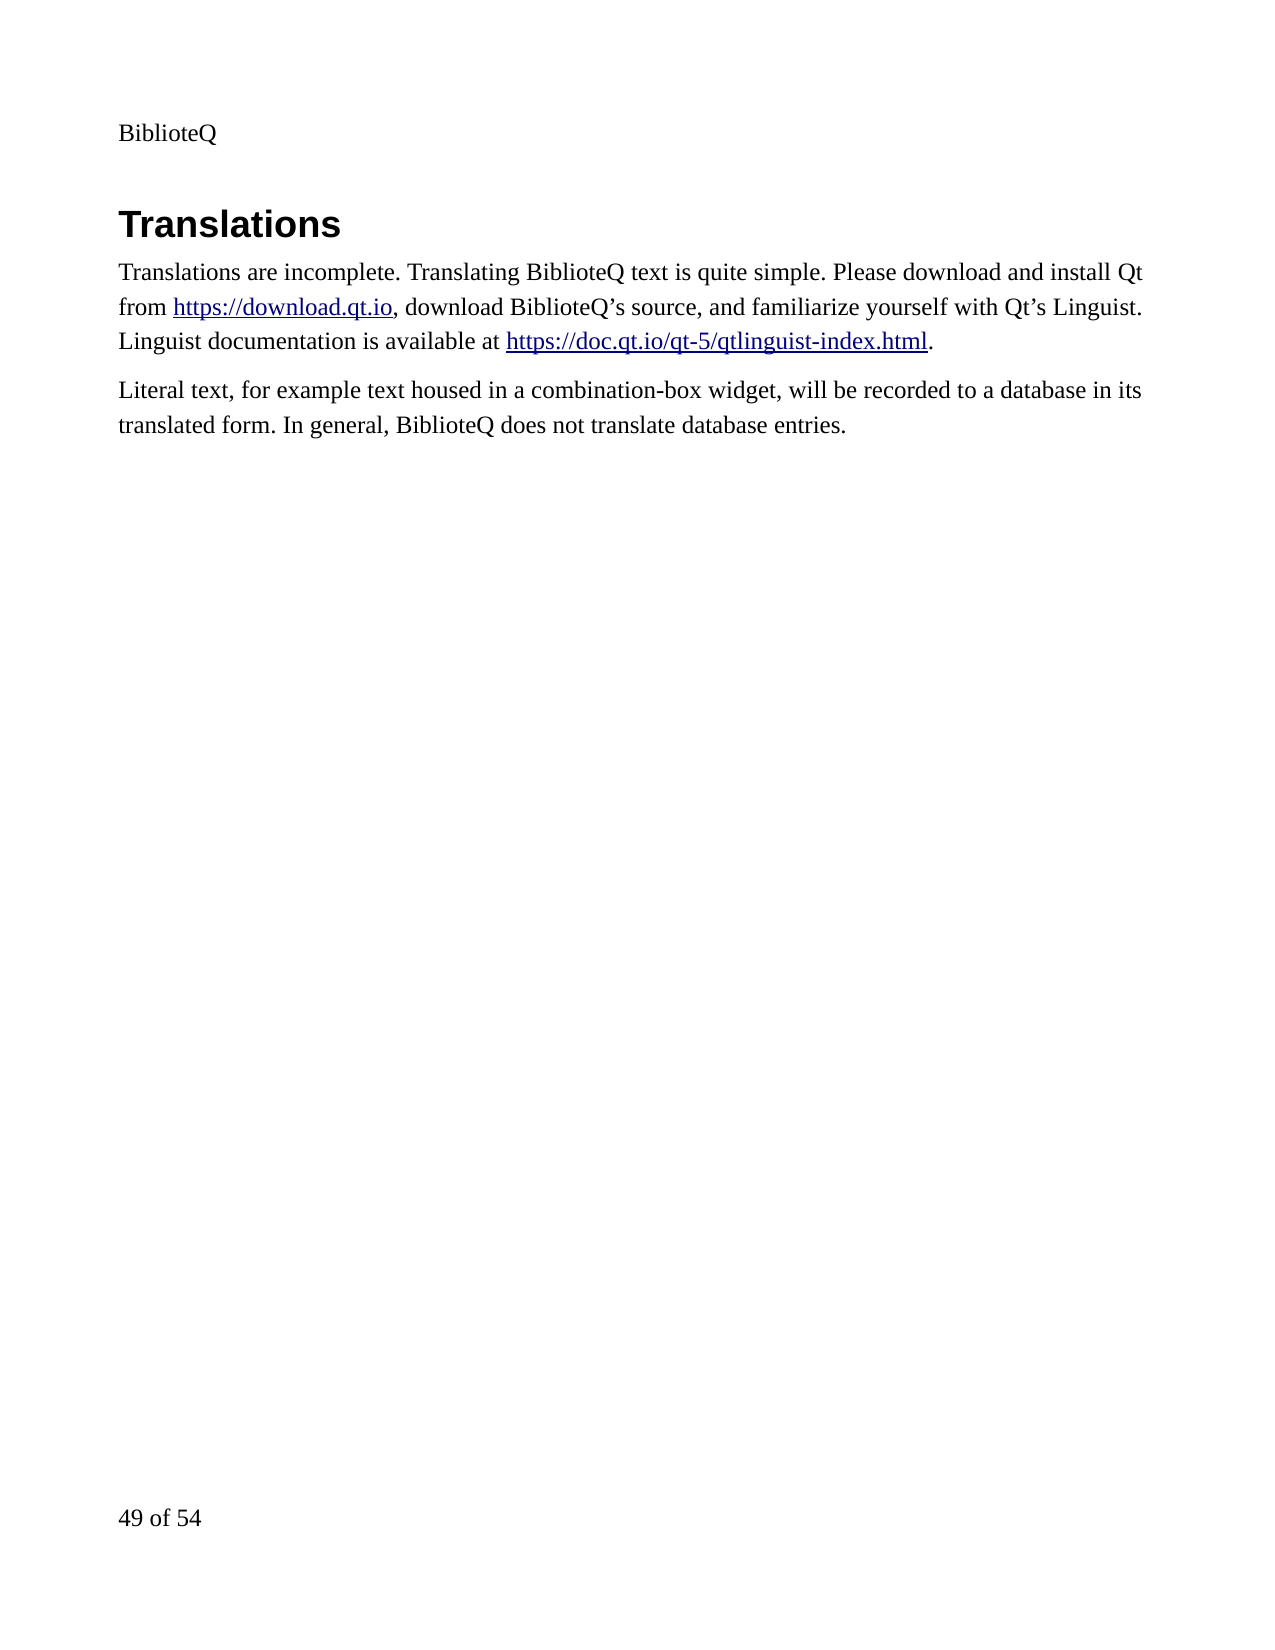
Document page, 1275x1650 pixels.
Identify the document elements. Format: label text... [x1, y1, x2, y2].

subtitle Translations [118, 201, 1157, 245]
text Translations are incomplete. Translating BiblioteQ text is quite simple. Please download and install Qt from https://download.qt.io, download BiblioteQ’s source, and familiarize yourself with Qt’s Linguist. Linguist documentation is available at https://doc.qt.io/qt-5/qtlinguist-index.html. [118, 257, 1157, 355]
text Literal text, for example text housed in a combination-box widget, will be recorded to a database in its translated form. In general, BiblioteQ does not translate database entries. [118, 376, 1157, 439]
